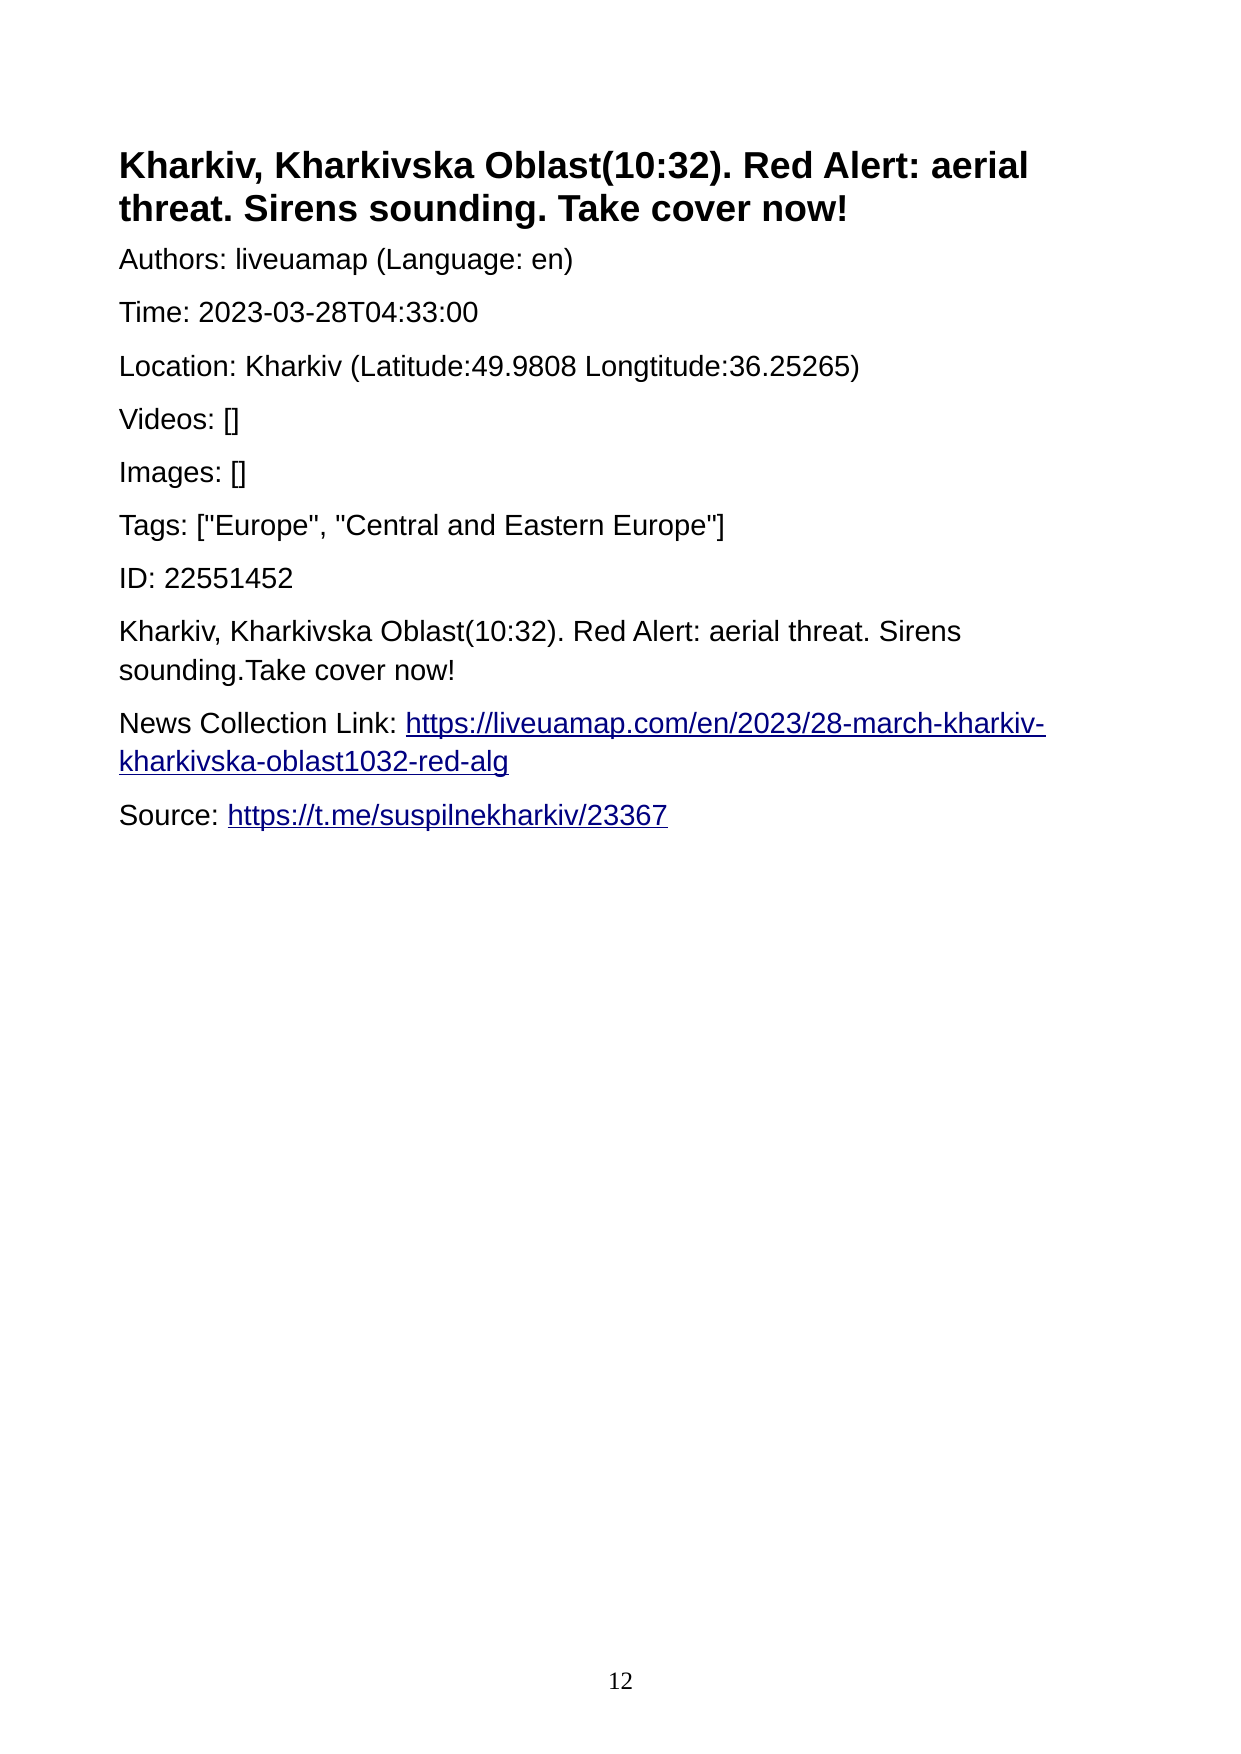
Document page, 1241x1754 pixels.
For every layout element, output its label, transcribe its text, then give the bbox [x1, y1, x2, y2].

text Location: Kharkiv (Latitude:49.9808 Longtitude:36.25265) [118, 348, 1122, 382]
text Authors: liveuamap (Language: en) [118, 242, 1122, 276]
text Tags: ["Europe", "Central and Eastern Europe"] [118, 508, 1122, 541]
text ID: 22551452 [118, 561, 1122, 594]
text Kharkiv, Kharkivska Oblast(10:32). Red Alert: aerial threat. Sirens sounding.Take cover now! [118, 614, 1122, 686]
text Videos: [] [118, 402, 1122, 435]
text Images: [] [118, 455, 1122, 488]
text Source: https://t.me/suspilnekharkiv/23367 [118, 797, 1122, 831]
text News Collection Link: https://liveuamap.com/en/2023/28-march-kharkiv-kharkivska-oblast1032-red-alg [118, 706, 1122, 778]
text Time: 2023-03-28T04:33:00 [118, 295, 1122, 329]
subtitle Kharkiv, Kharkivska Oblast(10:32). Red Alert: aerial threat. Sirens sounding. Take cover now! [118, 143, 1122, 230]
